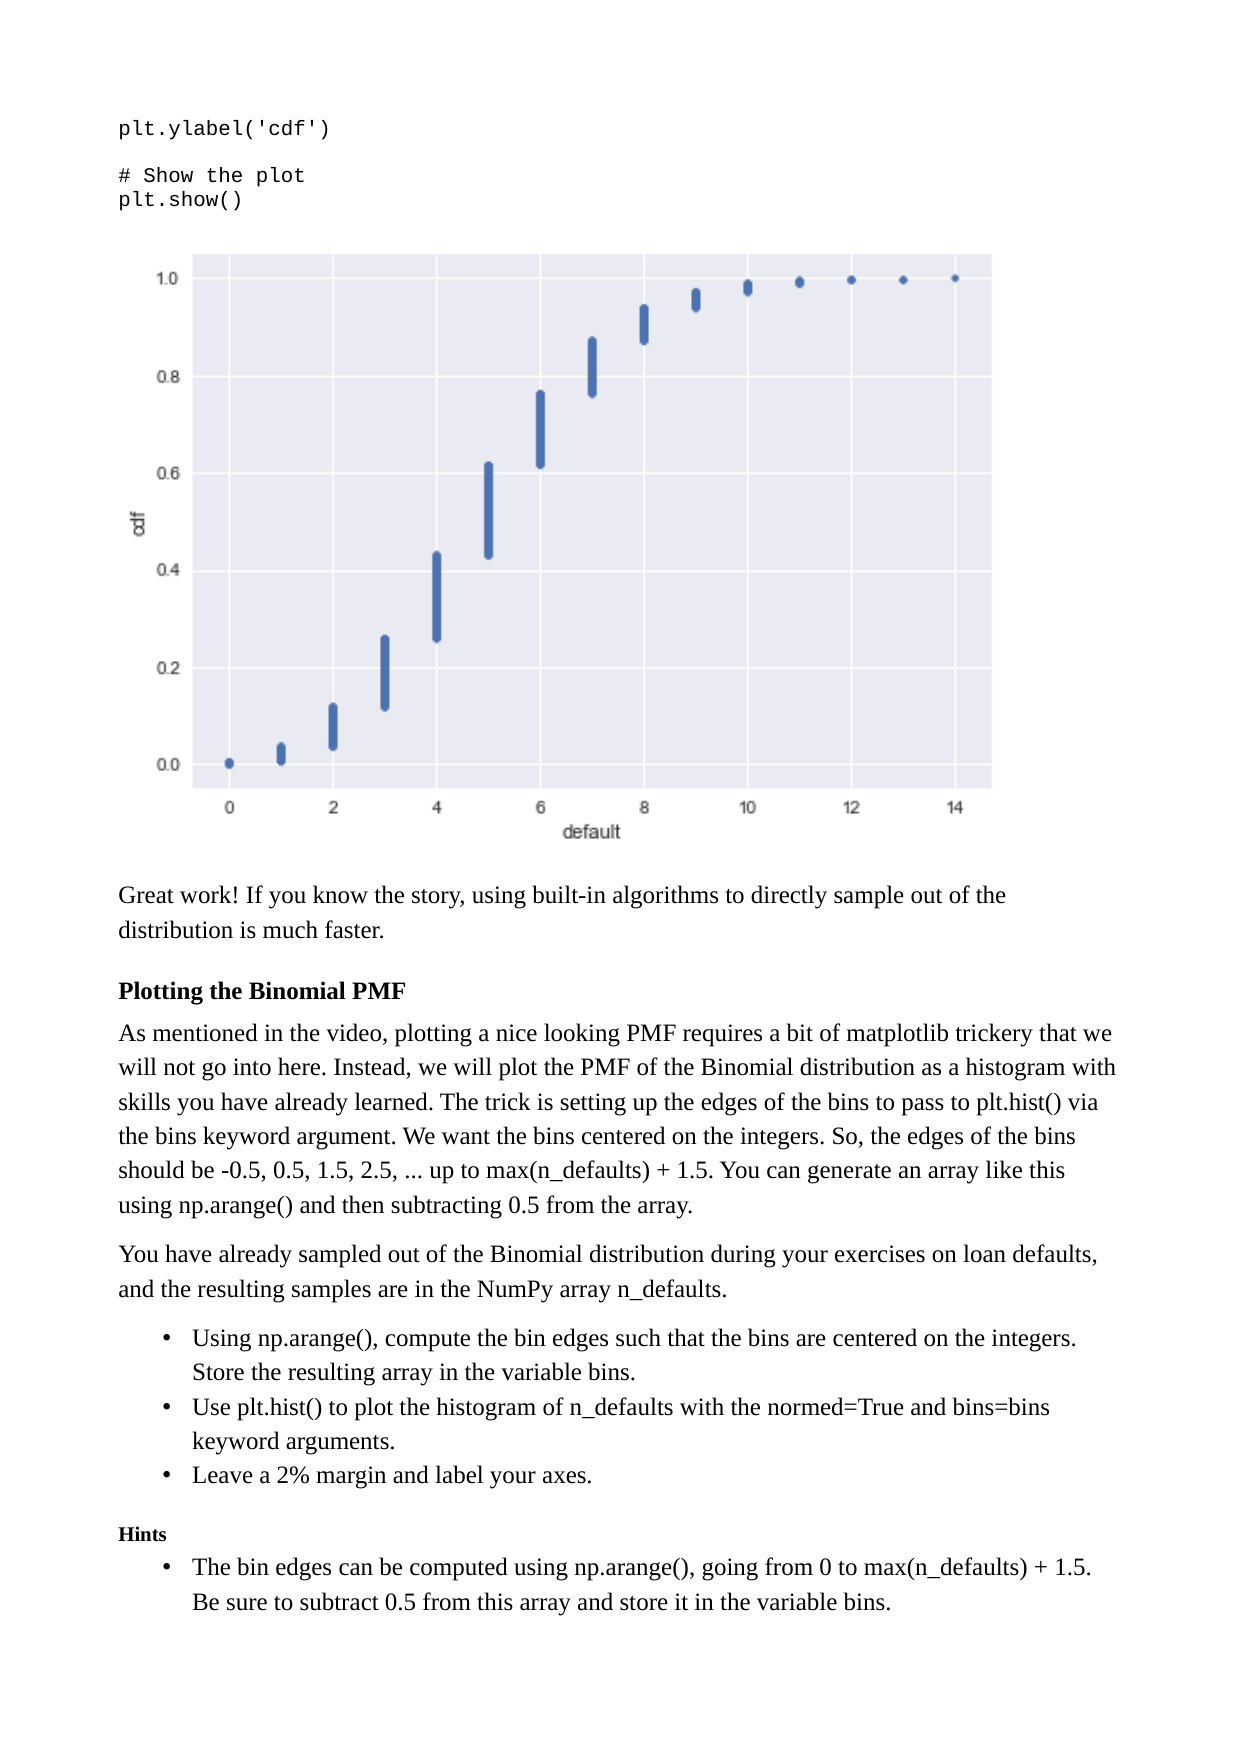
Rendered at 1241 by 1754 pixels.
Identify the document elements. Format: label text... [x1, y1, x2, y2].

text # Show the plot [118, 165, 1122, 189]
text Great work! If you know the story, using built-in algorithms to directly sample out of the distribution is much faster. [118, 880, 1122, 944]
list The bin edges can be computed using np.arange(), going from 0 to max(n_defaults) + 1.5. Be sure to subtract 0.5 from this array and store it in the variable bins. [162, 1552, 1122, 1616]
list Leave a 2% margin and label your axes. [162, 1461, 1122, 1489]
text plt.show() [118, 189, 1122, 213]
picture [118, 242, 1003, 855]
list Using np.arange(), compute the bin edges such that the bins are centered on the integers. Store the resulting array in the variable bins. [162, 1323, 1122, 1386]
subtitle Plotting the Binomial PMF [118, 976, 1122, 1005]
list Use plt.hist() to plot the histogram of n_defaults with the normed=True and bins=bins keyword arguments. [162, 1392, 1122, 1455]
text You have already sampled out of the Binomial distribution during your exercises on loan defaults, and the resulting samples are in the NumPy array n_defaults. [118, 1239, 1122, 1302]
subtitle Hints [118, 1522, 1122, 1546]
text plt.ylabel('cdf') [118, 118, 1122, 142]
text As mentioned in the video, plotting a nice looking PMF requires a bit of matplotlib trickery that we will not go into here. Instead, we will plot the PMF of the Binomial distribution as a histogram with skills you have already learned. The trick is setting up the edges of the bins to pass to plt.hist() via the bins keyword argument. We want the bins centered on the integers. So, the edges of the bins should be -0.5, 0.5, 1.5, 2.5, ... up to max(n_defaults) + 1.5. You can generate an array like this using np.arange() and then subtracting 0.5 from the array. [118, 1018, 1122, 1219]
